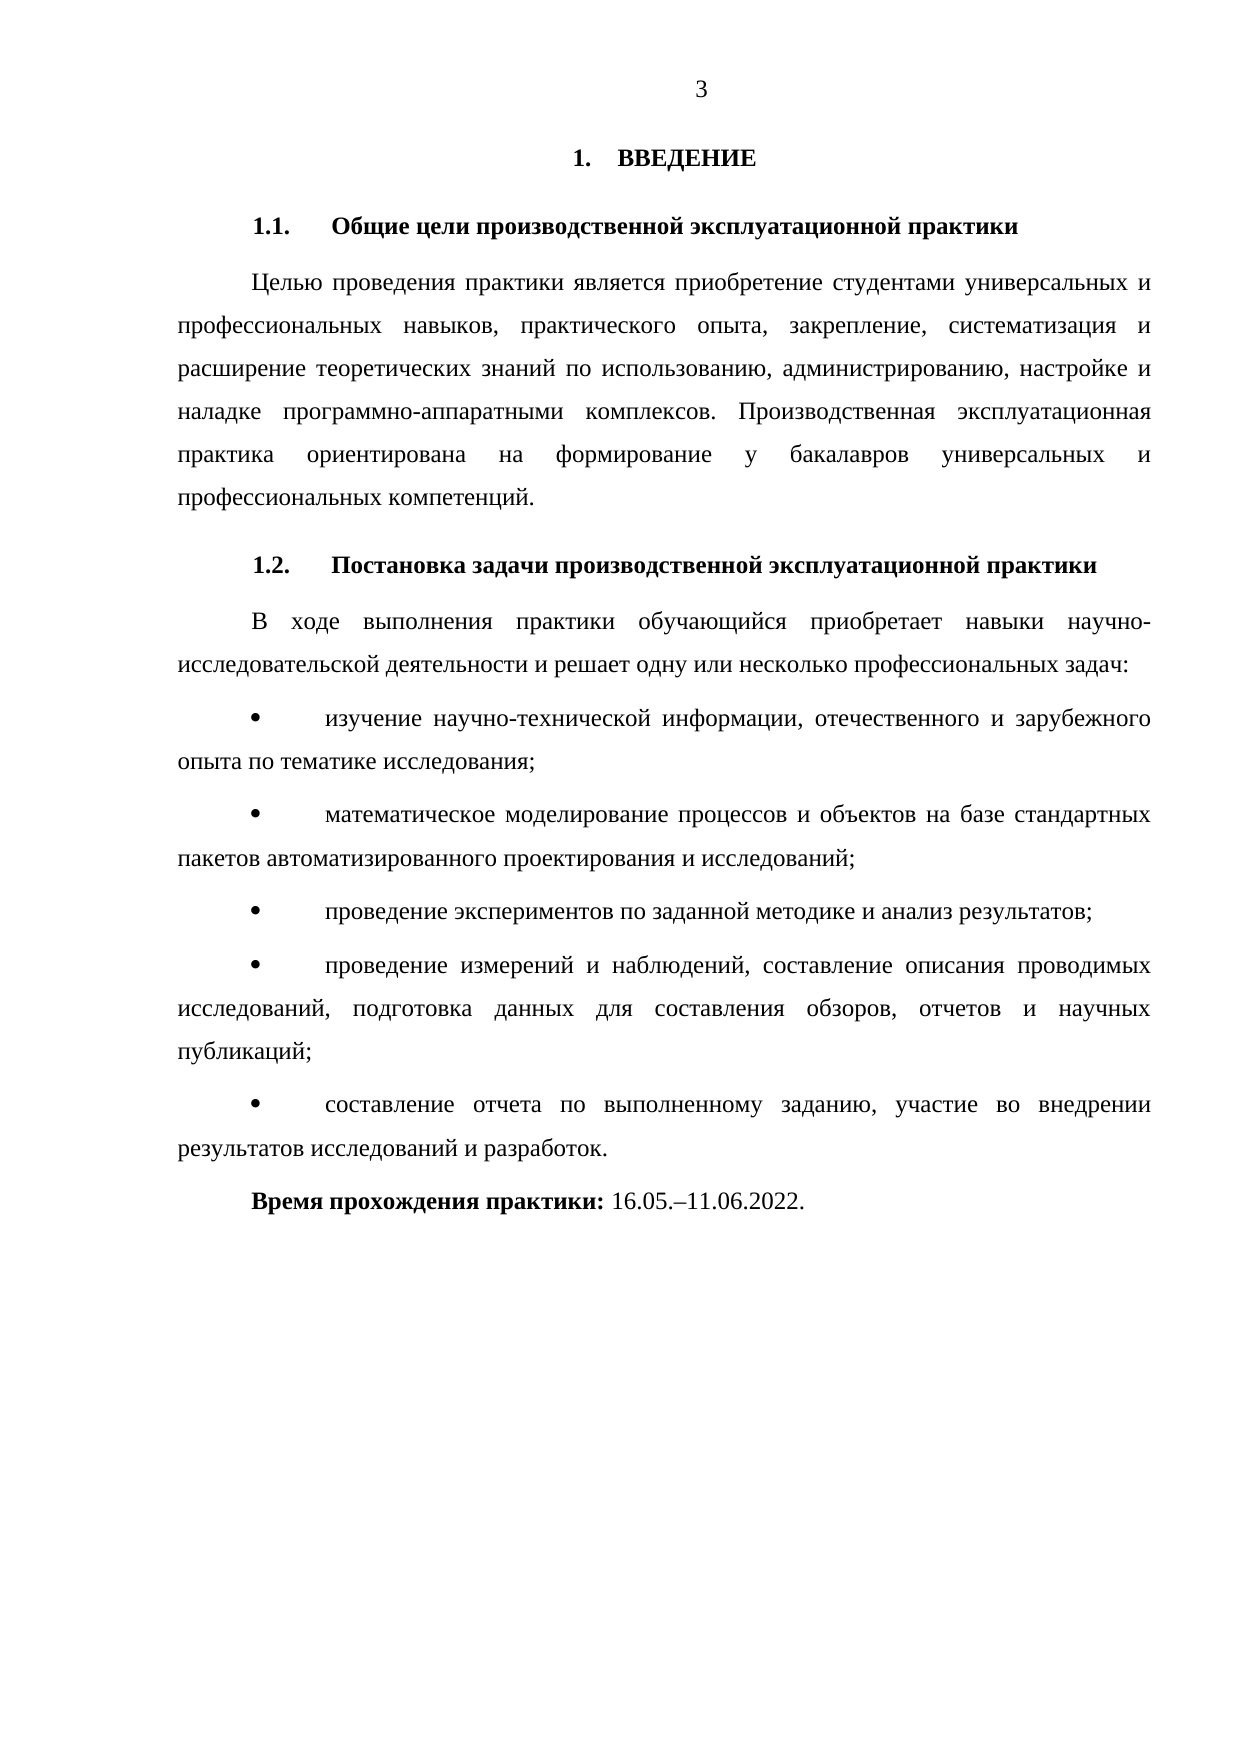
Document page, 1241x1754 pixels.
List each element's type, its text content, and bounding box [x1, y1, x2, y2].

list математическое моделирование процессов и объектов на базе стандартных пакетов автоматизированного проектирования и исследований; [177, 799, 1152, 871]
subtitle ВВЕДЕНИЕ [177, 143, 1152, 172]
text Целью проведения практики является приобретение студентами универсальных и профессиональных навыков, практического опыта, закрепление, систематизация и расширение теоретических знаний по использованию, администрированию, настройке и наладке программно-аппаратными комплексов. Производственная эксплуатационная практика ориентирована на формирование у бакалавров универсальных и профессиональных компетенций. [177, 267, 1152, 511]
list проведение измерений и наблюдений, составление описания проводимых исследований, подготовка данных для составления обзоров, отчетов и научных публикаций; [177, 950, 1152, 1065]
subtitle Постановка задачи производственной эксплуатационной практики [252, 551, 1152, 579]
text Время прохождения практики: 16.05.–11.06.2022. [177, 1186, 1152, 1215]
subtitle Общие цели производственной эксплуатационной практики [252, 211, 1152, 240]
list изучение научно-технической информации, отечественного и зарубежного опыта по тематике исследования; [177, 703, 1152, 775]
list проведение экспериментов по заданной методике и анализ результатов; [177, 896, 1152, 925]
list составление отчета по выполненному заданию, участие во внедрении результатов исследований и разработок. [177, 1089, 1152, 1161]
text В ходе выполнения практики обучающийся приобретает навыки научно-исследовательской деятельности и решает одну или несколько профессиональных задач: [177, 606, 1152, 678]
